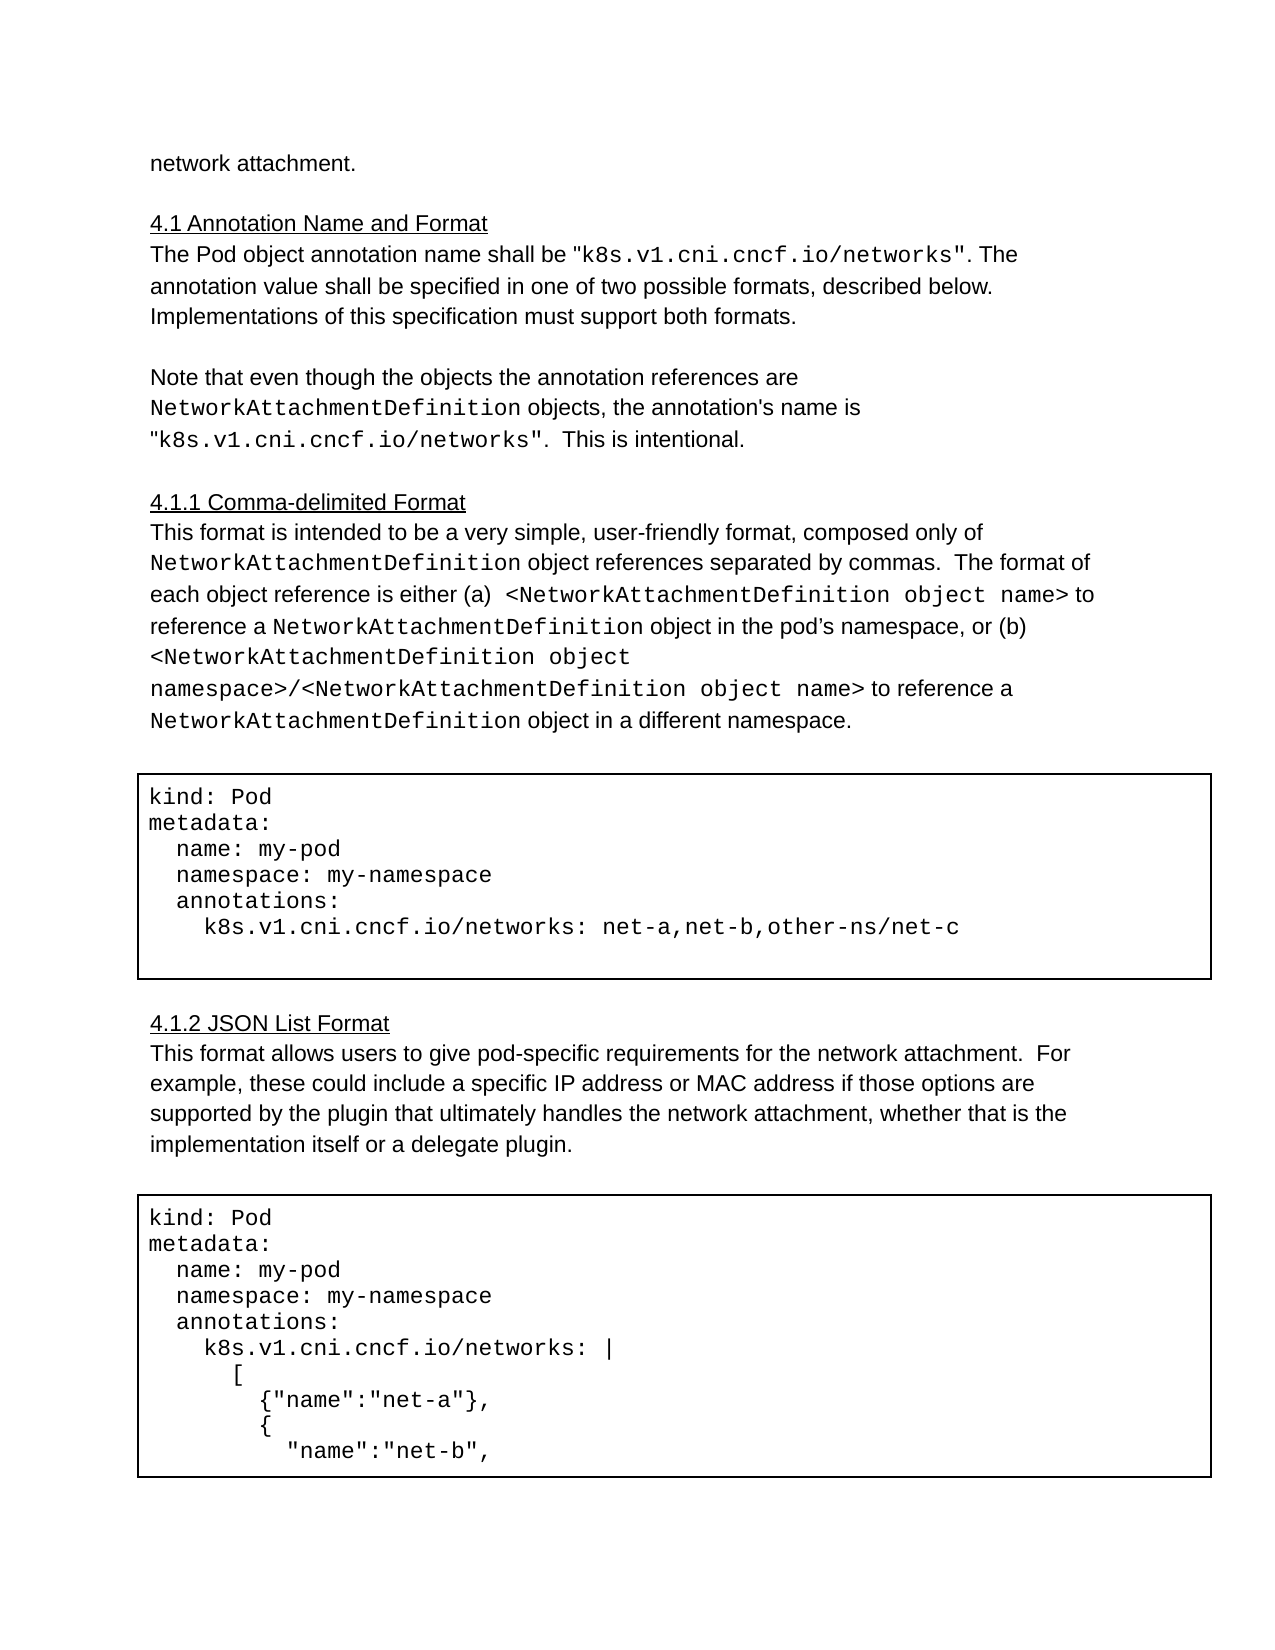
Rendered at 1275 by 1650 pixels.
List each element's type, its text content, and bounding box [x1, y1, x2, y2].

text Note that even though the objects the annotation references are NetworkAttachmentDefinition objects, the annotation's name is "k8s.v1.cni.cncf.io/networks". This is intentional. [150, 363, 1125, 454]
text This format allows users to give pod-specific requirements for the network attachment. For example, these could include a specific IP address or MAC address if those options are supported by the plugin that ultimately handles the network attachment, whether that is the implementation itself or a delegate plugin. [150, 1040, 1125, 1157]
text The Pod object annotation name shall be "k8s.v1.cni.cncf.io/networks". The annotation value shall be specified in one of two possible formats, described below. Implementations of this specification must support both formats. [150, 241, 1125, 329]
text 4.1.2 JSON List Format [150, 1010, 1125, 1036]
text This format is intended to be a very simple, user-friendly format, composed only of NetworkAttachmentDefinition object references separated by commas. The format of each object reference is either (a) <NetworkAttachmentDefinition object name> to reference a NetworkAttachmentDefinition object in the pod’s namespace, or (b) <NetworkAttachmentDefinition object namespace>/<NetworkAttachmentDefinition object name> to reference a NetworkAttachmentDefinition object in a different namespace. [150, 519, 1125, 736]
table_header kind: Pod metadata: name: my-pod namespace: my-namespace annotations: k8s.v1.cni.cncf.io/networks: net-a,net-b,other-ns/net-c [139, 775, 1210, 977]
table_header kind: Pod metadata: name: my-pod namespace: my-namespace annotations: k8s.v1.cni.cncf.io/networks: | [ {"name":"net-a"}, { "name":"net-b", [139, 1196, 1210, 1476]
text 4.1 Annotation Name and Format [150, 210, 1125, 237]
text network attachment. [150, 150, 1125, 176]
text 4.1.1 Comma-delimited Format [150, 488, 1125, 515]
